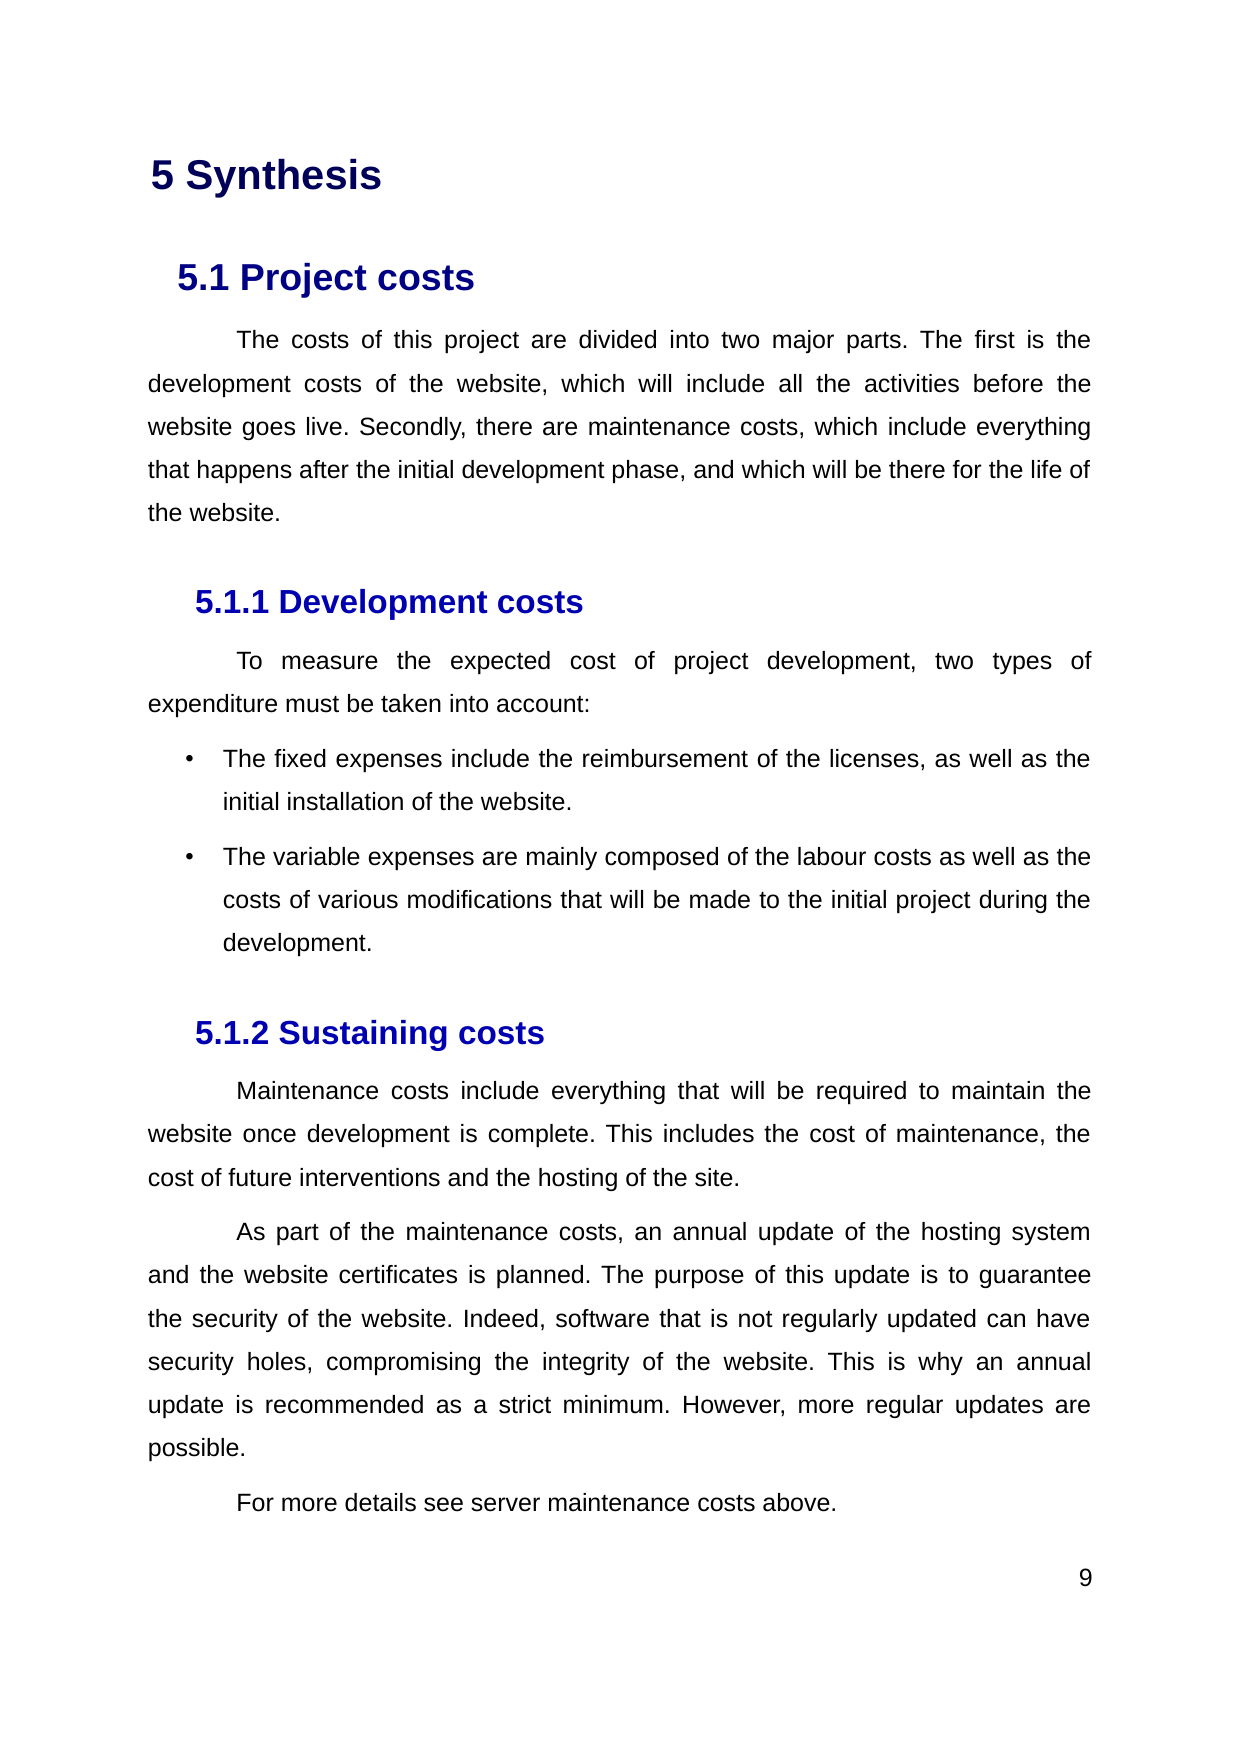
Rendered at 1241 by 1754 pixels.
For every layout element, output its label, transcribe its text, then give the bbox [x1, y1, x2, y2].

subtitle Development costs [148, 582, 1093, 621]
text To measure the expected cost of project development, two types of expenditure must be taken into account: [148, 646, 1093, 718]
text As part of the maintenance costs, an annual update of the hosting system and the website certificates is planned. The purpose of this update is to guarantee the security of the website. Indeed, software that is not regularly updated can have security holes, compromising the integrity of the website. This is why an annual update is recommended as a strict minimum. However, more regular updates are possible. [148, 1217, 1093, 1462]
subtitle Synthesis [148, 148, 1093, 201]
subtitle Sustaining costs [148, 1013, 1093, 1051]
subtitle Project costs [148, 255, 1093, 298]
list The fixed expenses include the reimbursement of the licenses, as well as the initial installation of the website. [185, 744, 1093, 816]
text The costs of this project are divided into two major parts. The first is the development costs of the website, which will include all the activities before the website goes live. Secondly, there are maintenance costs, which include everything that happens after the initial development phase, and which will be there for the life of the website. [148, 325, 1093, 527]
text For more details see server maintenance costs above. [148, 1488, 1093, 1517]
text Maintenance costs include everything that will be required to maintain the website once development is complete. This includes the cost of maintenance, the cost of future interventions and the hosting of the site. [148, 1076, 1093, 1191]
list The variable expenses are mainly composed of the labour costs as well as the costs of various modifications that will be made to the initial project during the development. [185, 842, 1093, 957]
